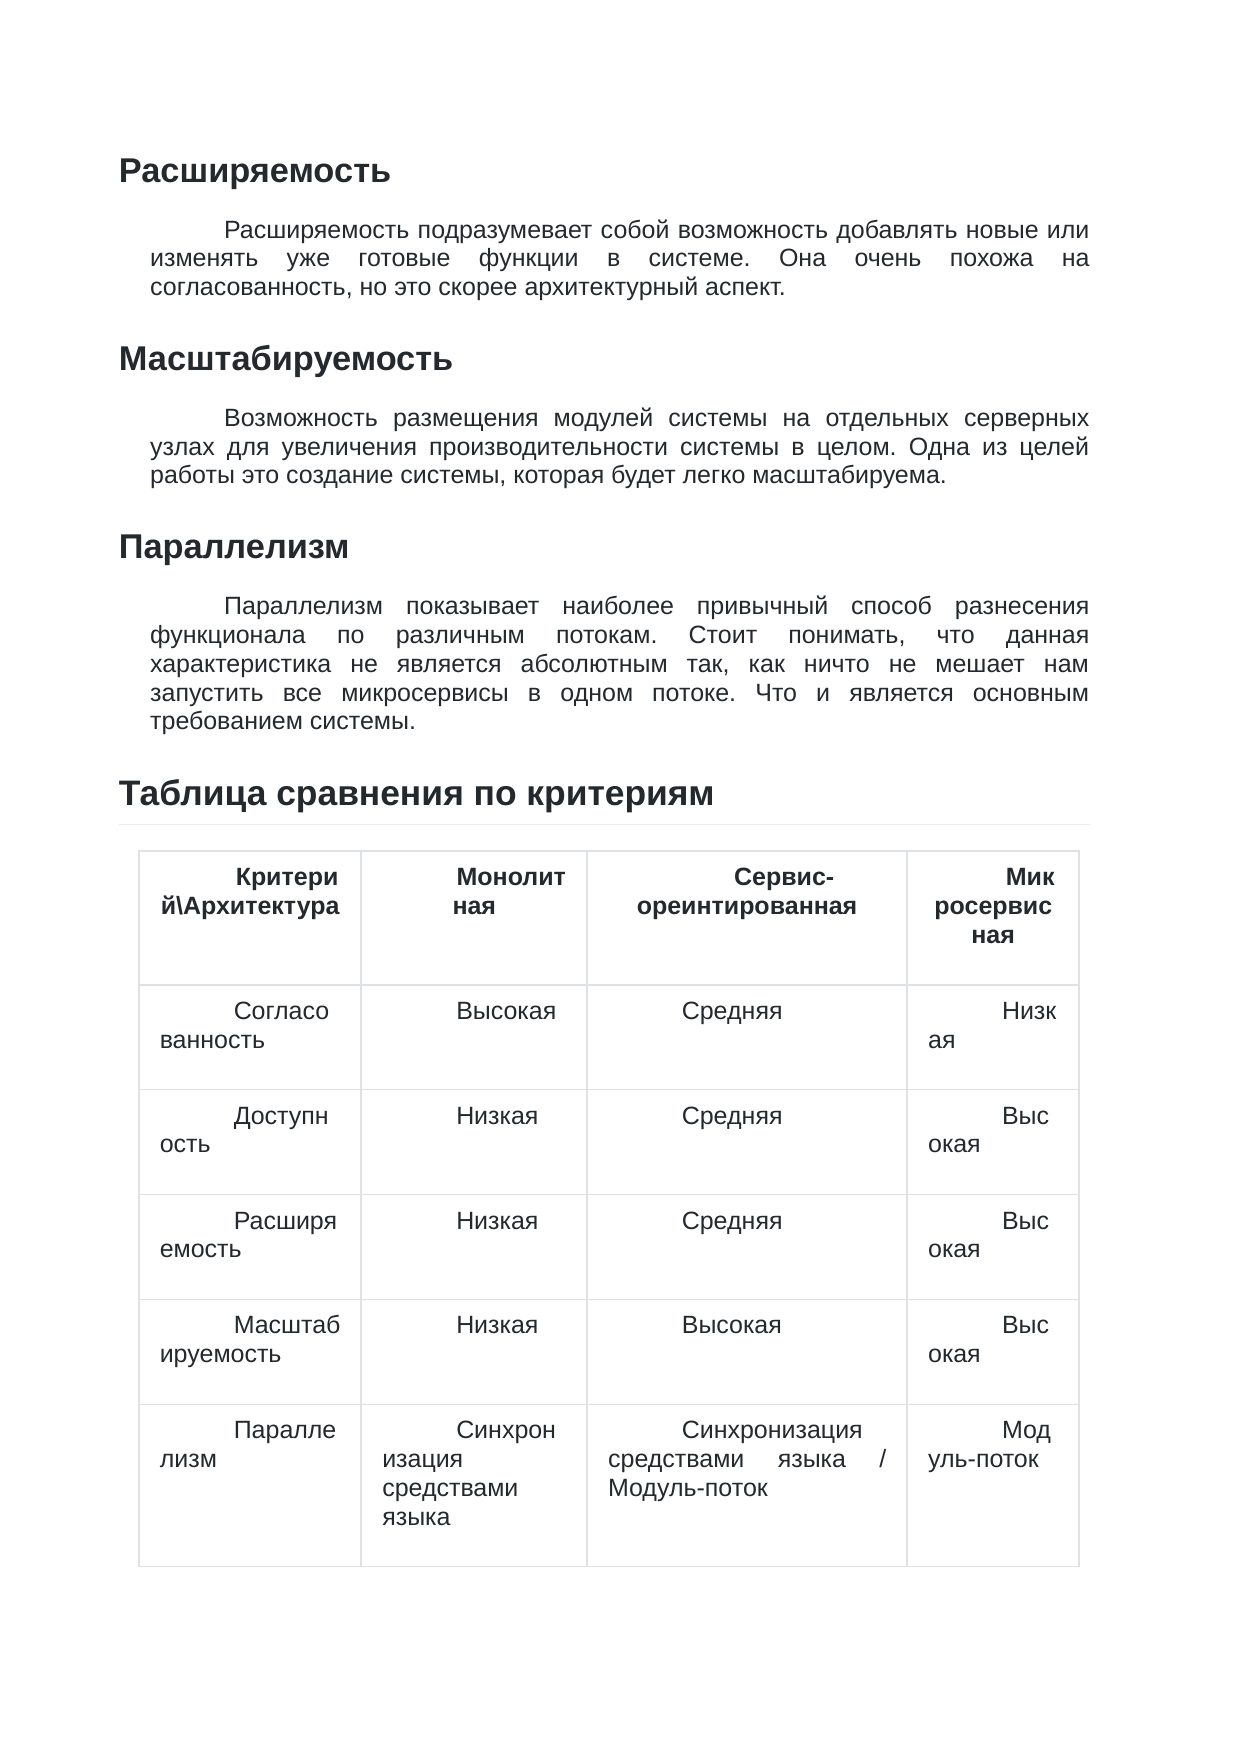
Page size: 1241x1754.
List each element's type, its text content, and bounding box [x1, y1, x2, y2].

table_cell Согласованность [140, 986, 360, 1089]
text Расширяемость подразумевает собой возможность добавлять новые или изменять уже готовые функции в системе. Она очень похожа на согласованность, но это скорее архитектурный аспект. [150, 214, 1090, 301]
table_header Монолитная [362, 852, 586, 984]
table_header Микросервисная [908, 852, 1078, 984]
table_cell Высокая [908, 1300, 1078, 1403]
table_cell Масштабируемость [140, 1300, 360, 1403]
table_cell Высокая [588, 1300, 906, 1403]
table_cell Параллелизм [140, 1405, 360, 1566]
table_cell Средняя [588, 986, 906, 1089]
table_header Сервис-ореинтированная [588, 852, 906, 984]
subtitle Расширяемость [119, 150, 1090, 189]
table_cell Низкая [362, 1090, 586, 1194]
table_cell Синхронизация средствами языка [362, 1405, 586, 1566]
subtitle Таблица сравнения по критериям [119, 772, 1090, 824]
table_cell Высокая [908, 1195, 1078, 1298]
table_cell Средняя [588, 1090, 906, 1194]
subtitle Параллелизм [119, 527, 1090, 566]
text Возможность размещения модулей системы на отдельных серверных узлах для увеличения производительности системы в целом. Одна из целей работы это создание системы, которая будет легко масштабируема. [150, 403, 1090, 489]
table_cell Средняя [588, 1195, 906, 1298]
table_cell Синхронизация средствами языка / Модуль-поток [588, 1405, 906, 1566]
table_cell Модуль-поток [908, 1405, 1078, 1566]
subtitle Масштабируемость [119, 338, 1090, 378]
table_cell Расширяемость [140, 1195, 360, 1298]
table_cell Низкая [362, 1195, 586, 1298]
table_cell Низкая [362, 1300, 586, 1403]
table_cell Низкая [908, 986, 1078, 1089]
table_cell Высокая [362, 986, 586, 1089]
table_cell Доступность [140, 1090, 360, 1194]
text Параллелизм показывает наиболее привычный способ разнесения функционала по различным потокам. Стоит понимать, что данная характеристика не является абсолютным так, как ничто не мешает нам запустить все микросервисы в одном потоке. Что и является основным требованием системы. [150, 591, 1090, 735]
table_cell Высокая [908, 1090, 1078, 1194]
table_header Критерий\Архитектура [140, 852, 360, 984]
